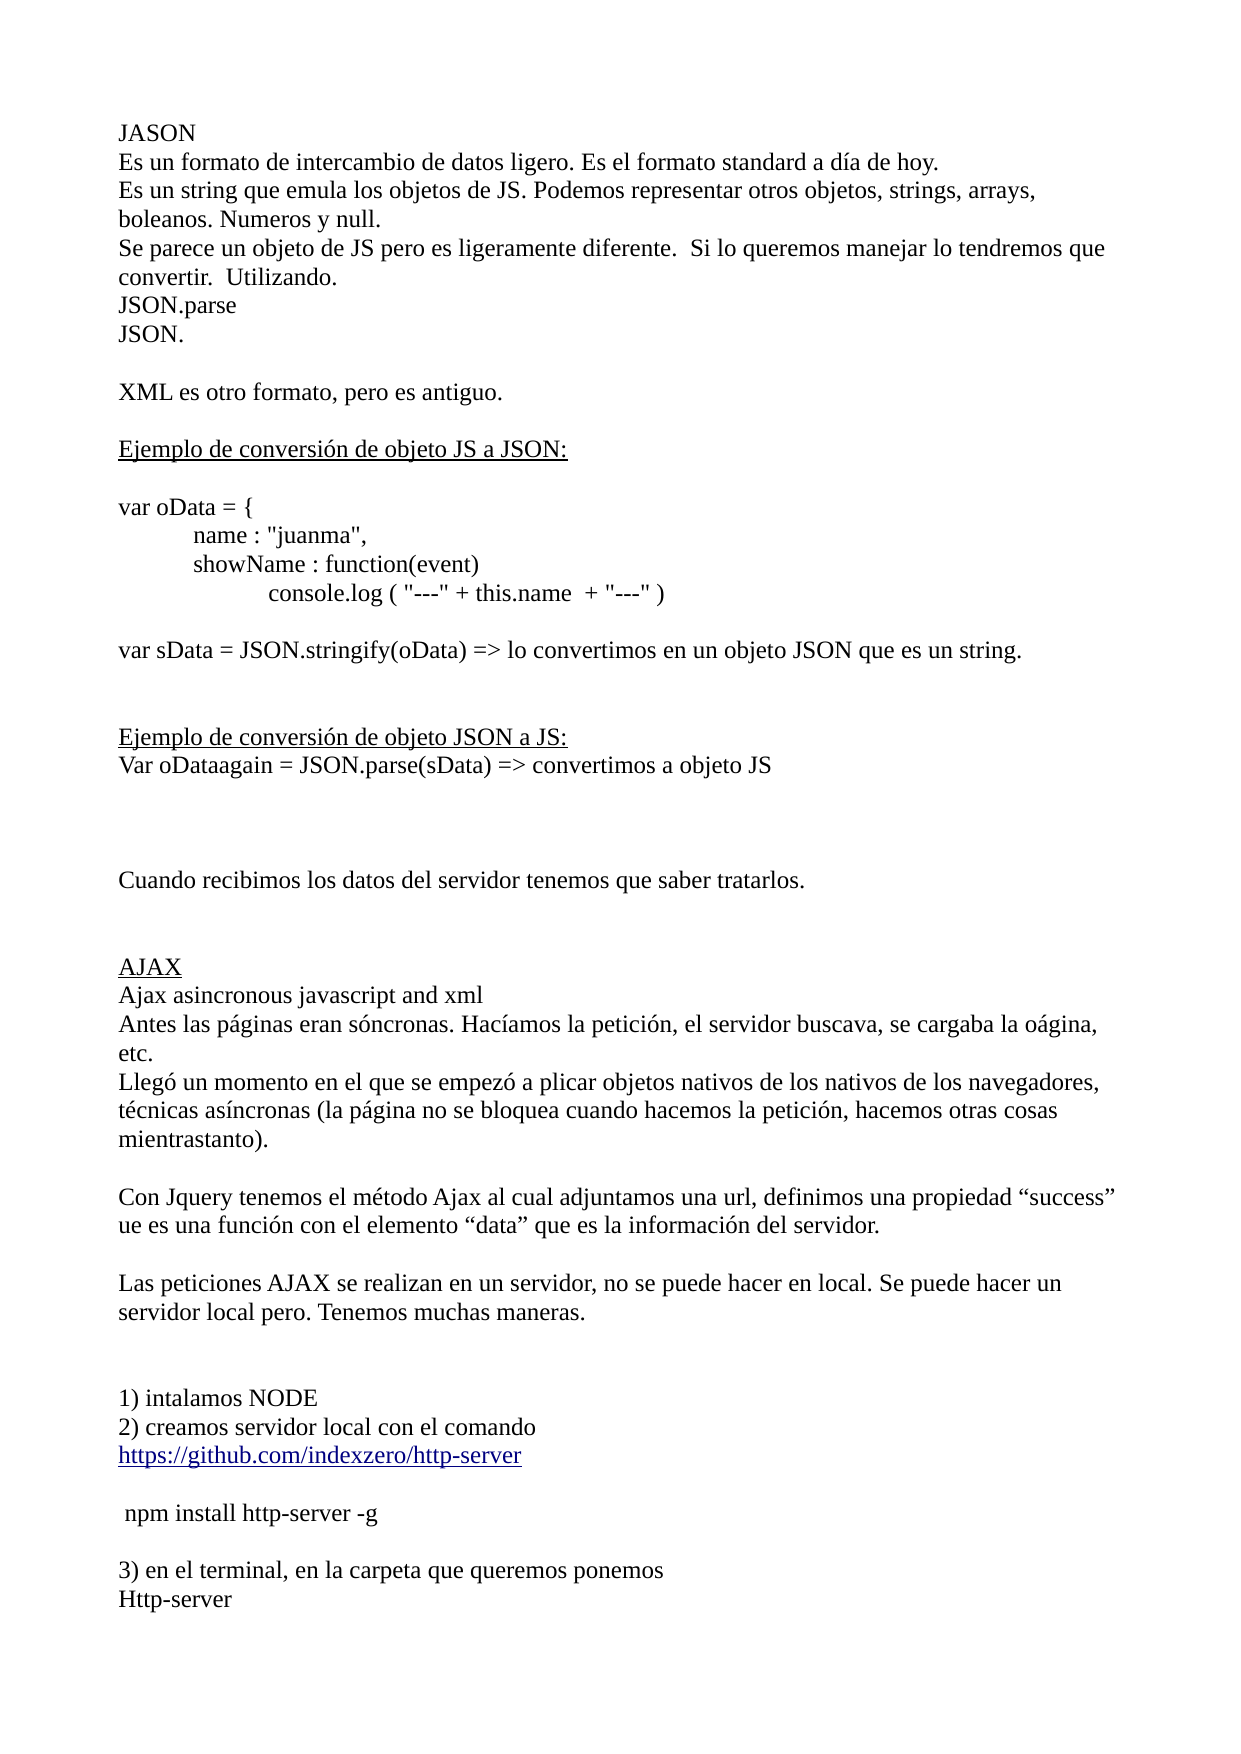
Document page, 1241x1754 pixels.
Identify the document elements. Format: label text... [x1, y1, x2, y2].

text Se parece un objeto de JS pero es ligeramente diferente. Si lo queremos manejar lo tendremos que convertir. Utilizando. [118, 233, 1122, 291]
text Antes las páginas eran sóncronas. Hacíamos la petición, el servidor buscava, se cargaba la oágina, etc. [118, 1009, 1122, 1067]
text Es un formato de intercambio de datos ligero. Es el formato standard a día de hoy. [118, 147, 1122, 176]
text var oData = { [118, 492, 1122, 521]
text Las peticiones AJAX se realizan en un servidor, no se puede hacer en local. Se puede hacer un servidor local pero. Tenemos muchas maneras. [118, 1268, 1122, 1326]
text var sData = JSON.stringify(oData) => lo convertimos en un objeto JSON que es un string. [118, 636, 1122, 664]
text Var oDataagain = JSON.parse(sData) => convertimos a objeto JS [118, 751, 1122, 779]
text JSON. [118, 319, 1122, 348]
text Ejemplo de conversión de objeto JSON a JS: [118, 722, 1122, 751]
text Http-server [118, 1584, 1122, 1613]
text console.log ( "---" + this.name + "---" ) [118, 578, 1122, 607]
text 3) en el terminal, en la carpeta que queremos ponemos [118, 1556, 1122, 1584]
text AJAX [118, 952, 1122, 981]
text Es un string que emula los objetos de JS. Podemos representar otros objetos, strings, arrays, boleanos. Numeros y null. [118, 176, 1122, 233]
text Llegó un momento en el que se empezó a plicar objetos nativos de los nativos de los navegadores, técnicas asíncronas (la página no se bloquea cuando hacemos la petición, hacemos otras cosas mientrastanto). [118, 1067, 1122, 1153]
text https://github.com/indexzero/http-server [118, 1441, 1122, 1469]
text name : "juanma", [118, 521, 1122, 549]
text showName : function(event) [118, 549, 1122, 578]
text Ejemplo de conversión de objeto JS a JSON: [118, 434, 1122, 463]
text JASON [118, 118, 1122, 147]
text JSON.parse [118, 291, 1122, 319]
text 1) intalamos NODE [118, 1383, 1122, 1412]
text 2) creamos servidor local con el comando [118, 1412, 1122, 1441]
text Cuando recibimos los datos del servidor tenemos que saber tratarlos. [118, 866, 1122, 894]
text npm install http-server -g [118, 1498, 1122, 1527]
text Con Jquery tenemos el método Ajax al cual adjuntamos una url, definimos una propiedad “success” ue es una función con el elemento “data” que es la información del servidor. [118, 1182, 1122, 1239]
text Ajax asincronous javascript and xml [118, 981, 1122, 1009]
text XML es otro formato, pero es antiguo. [118, 377, 1122, 406]
